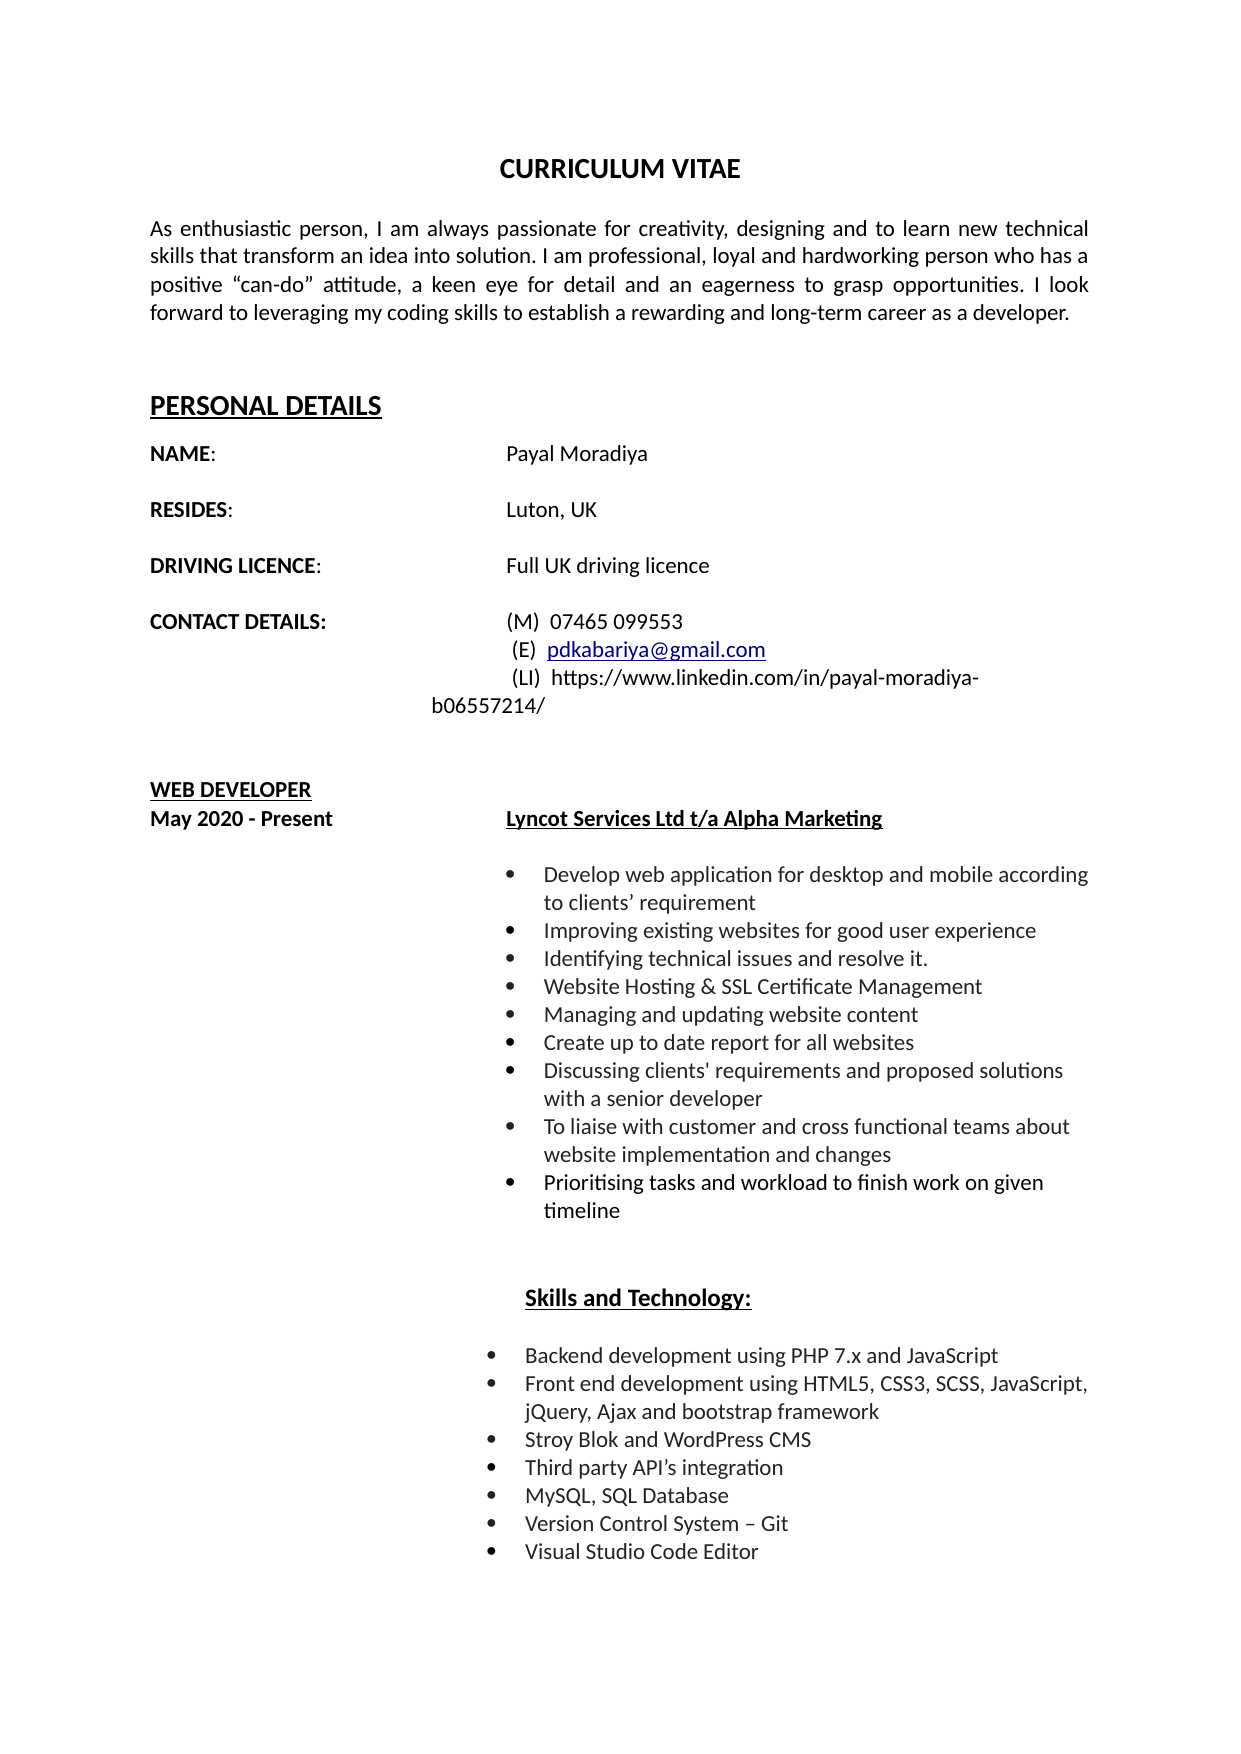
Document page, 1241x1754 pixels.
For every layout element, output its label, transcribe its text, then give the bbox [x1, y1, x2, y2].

list Stroy Blok and WordPress CMS [487, 1425, 1090, 1453]
text PERSONAL DETAILS [150, 387, 1090, 423]
list Create up to date report for all websites [506, 1028, 1090, 1056]
text CONTACT DETAILS: (M) 07465 099553 [150, 607, 1090, 636]
list Discussing clients' requirements and proposed solutions with a senior developer [506, 1056, 1090, 1112]
list Improving existing websites for good user experience [506, 916, 1090, 944]
text May 2020 - Present Lyncot Services Ltd t/a Alpha Marketing [150, 804, 1090, 860]
list To liaise with customer and cross functional teams about website implementation and changes [506, 1112, 1090, 1168]
text WEB DEVELOPER [150, 776, 1090, 804]
list Front end development using HTML5, CSS3, SCSS, JavaScript, jQuery, Ajax and bootstrap framework [487, 1369, 1090, 1425]
list Third party API’s integration [487, 1453, 1090, 1481]
list Identifying technical issues and resolve it. [506, 944, 1090, 972]
list Backend development using PHP 7.x and JavaScript [487, 1341, 1090, 1369]
text (E) pdkabariya@gmail.com [150, 636, 1090, 663]
list Managing and updating website content [506, 1000, 1090, 1028]
list MySQL, SQL Database [487, 1481, 1090, 1509]
list Website Hosting & SSL Certificate Management [506, 972, 1090, 1000]
text RESIDES: Luton, UK [150, 495, 1090, 523]
list Develop web application for desktop and mobile according to clients’ requirement [506, 860, 1090, 916]
list Prioritising tasks and workload to finish work on given timeline [506, 1168, 1090, 1224]
text DRIVING LICENCE: Full UK driving licence [150, 551, 1090, 579]
text As enthusiastic person, I am always passionate for creativity, designing and to learn new technical skills that transform an idea into solution. I am professional, loyal and hardworking person who has a positive “can-do” attitude, a keen eye for detail and an eagerness to grasp opportunities. I look forward to leveraging my coding skills to establish a rewarding and long-term career as a developer. [150, 214, 1090, 326]
text NAME: Payal Moradiya [150, 439, 1090, 467]
list Visual Studio Code Editor [487, 1537, 1090, 1565]
text CURRICULUM VITAE [150, 150, 1090, 186]
list Version Control System – Git [487, 1509, 1090, 1537]
text Skills and Technology: [525, 1282, 1090, 1341]
text (LI) https://www.linkedin.com/in/payal-moradiya-b06557214/ [431, 663, 1090, 719]
